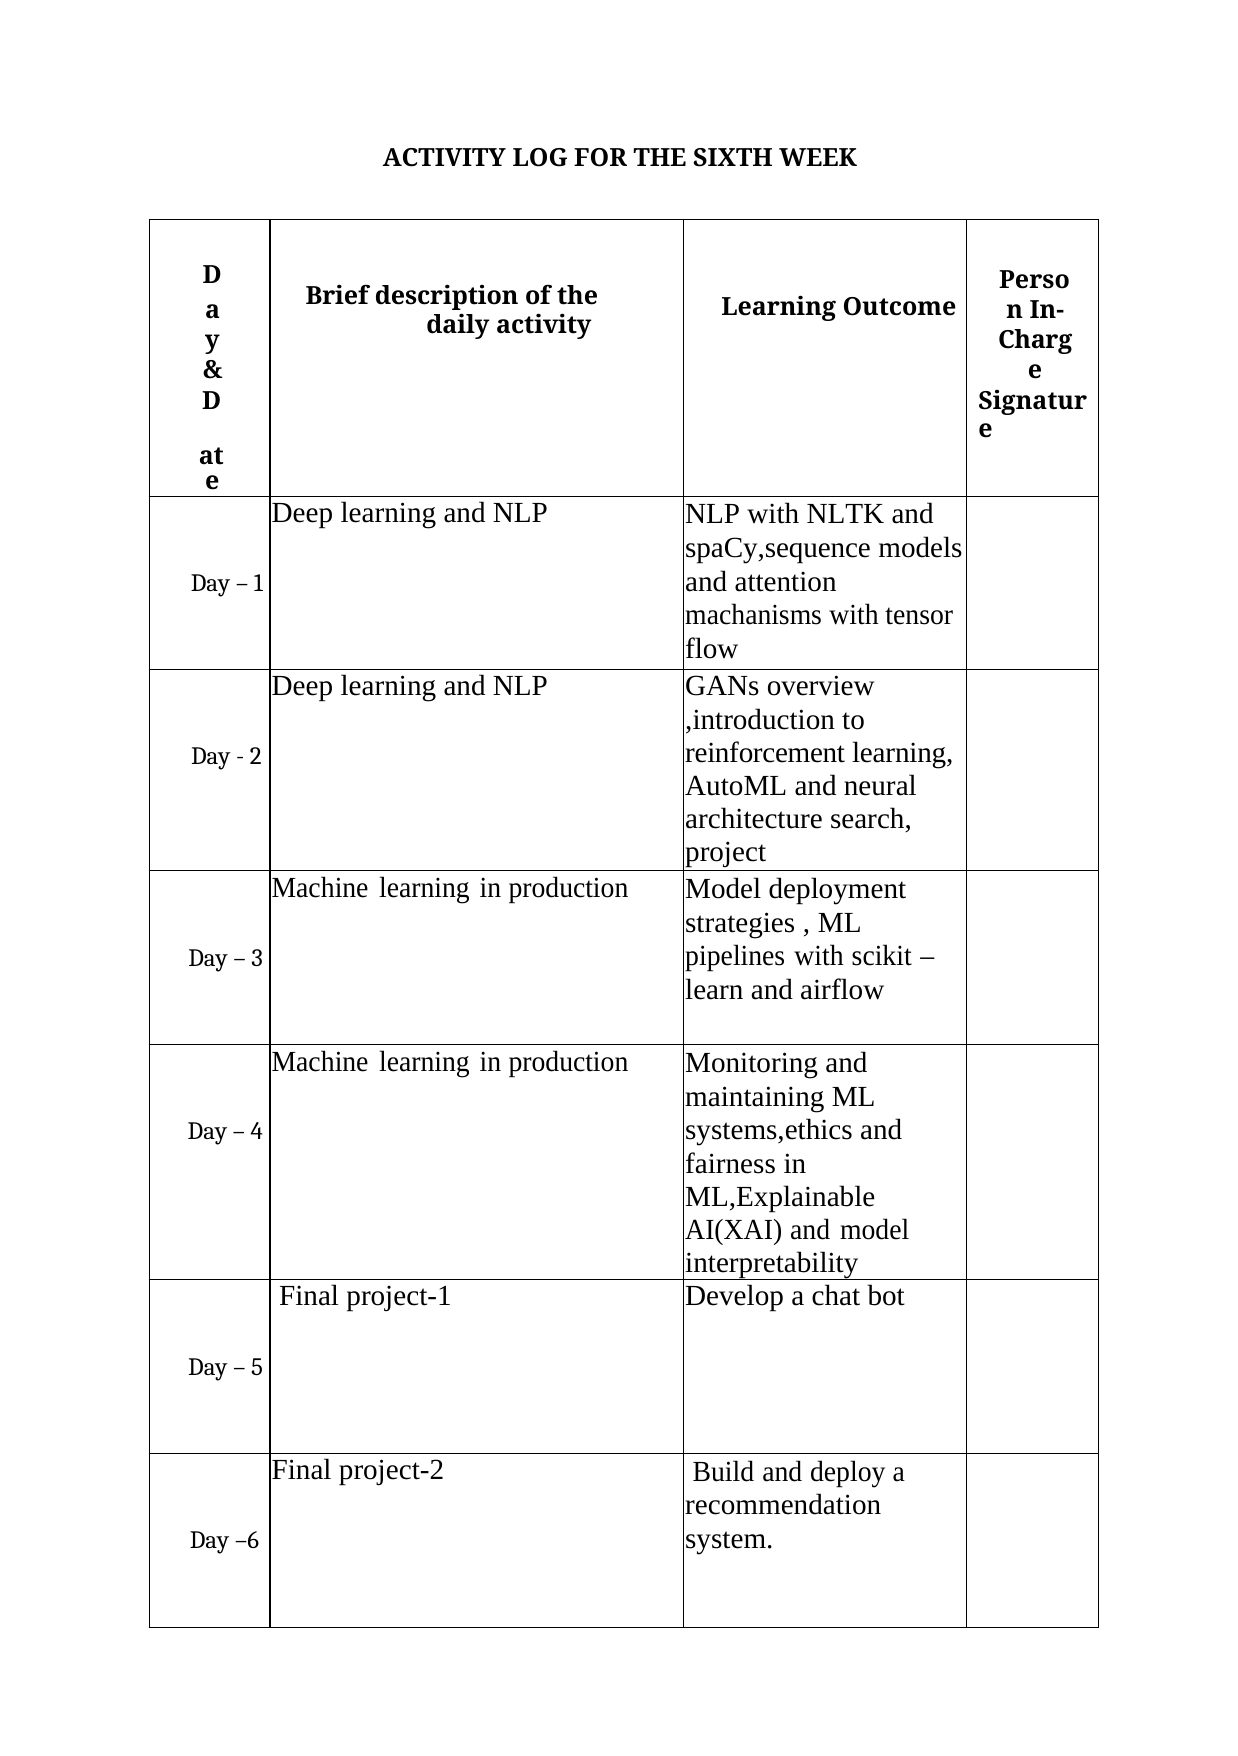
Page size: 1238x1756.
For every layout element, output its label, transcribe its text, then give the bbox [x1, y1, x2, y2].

table_cell GANs overview ,introduction to reinforcement learning, AutoML and neural architecture search, project [684, 670, 966, 870]
table_cell [967, 1280, 1098, 1453]
table_cell Day - 2 [150, 670, 269, 870]
table_cell e [150, 470, 269, 496]
table_cell at [150, 443, 269, 470]
table_cell NLP with NLTK and spaCy,sequence models and attention machanisms with tensor flow [684, 497, 966, 669]
table_cell [967, 497, 1098, 669]
table_cell Machine learning in production [271, 1045, 683, 1279]
table_cell [967, 1045, 1098, 1279]
table_cell Machine learning in production [271, 871, 683, 1044]
table_cell [967, 470, 1098, 496]
table_cell Deep learning and NLP [271, 497, 683, 669]
table_cell Final project-2 [271, 1454, 683, 1627]
table_cell Day – 1 [150, 497, 269, 669]
table_cell [967, 1454, 1098, 1627]
table_header D ay & [150, 220, 269, 386]
table_cell Build and deploy a recommendation system. [684, 1454, 966, 1627]
table_cell Model deployment strategies , ML pipelines with scikit – learn and airflow [684, 871, 966, 1044]
table_cell Monitoring and maintaining ML systems,ethics and fairness in ML,Explainable AI(XAI) and model interpretability [684, 1045, 966, 1279]
table_cell Develop a chat bot [684, 1280, 966, 1453]
table_cell Day –6 [150, 1454, 269, 1627]
table_header Brief description of the daily activity [271, 220, 683, 496]
table_cell [967, 670, 1098, 870]
table_cell Signature [967, 386, 1098, 443]
table_header Person In- Charge [967, 220, 1098, 386]
table_cell Day – 4 [150, 1045, 269, 1279]
table_header Learning Outcome [684, 220, 966, 496]
table_cell Deep learning and NLP [271, 670, 683, 870]
text ACTIVITY LOG FOR THE SIXTH WEEK [125, 140, 1114, 174]
table_cell Day – 5 [150, 1280, 269, 1453]
table_cell [967, 443, 1098, 470]
table_cell [967, 871, 1098, 1044]
table_cell Final project-1 [271, 1280, 683, 1453]
table_cell Day – 3 [150, 871, 269, 1044]
table_cell D [150, 386, 269, 443]
